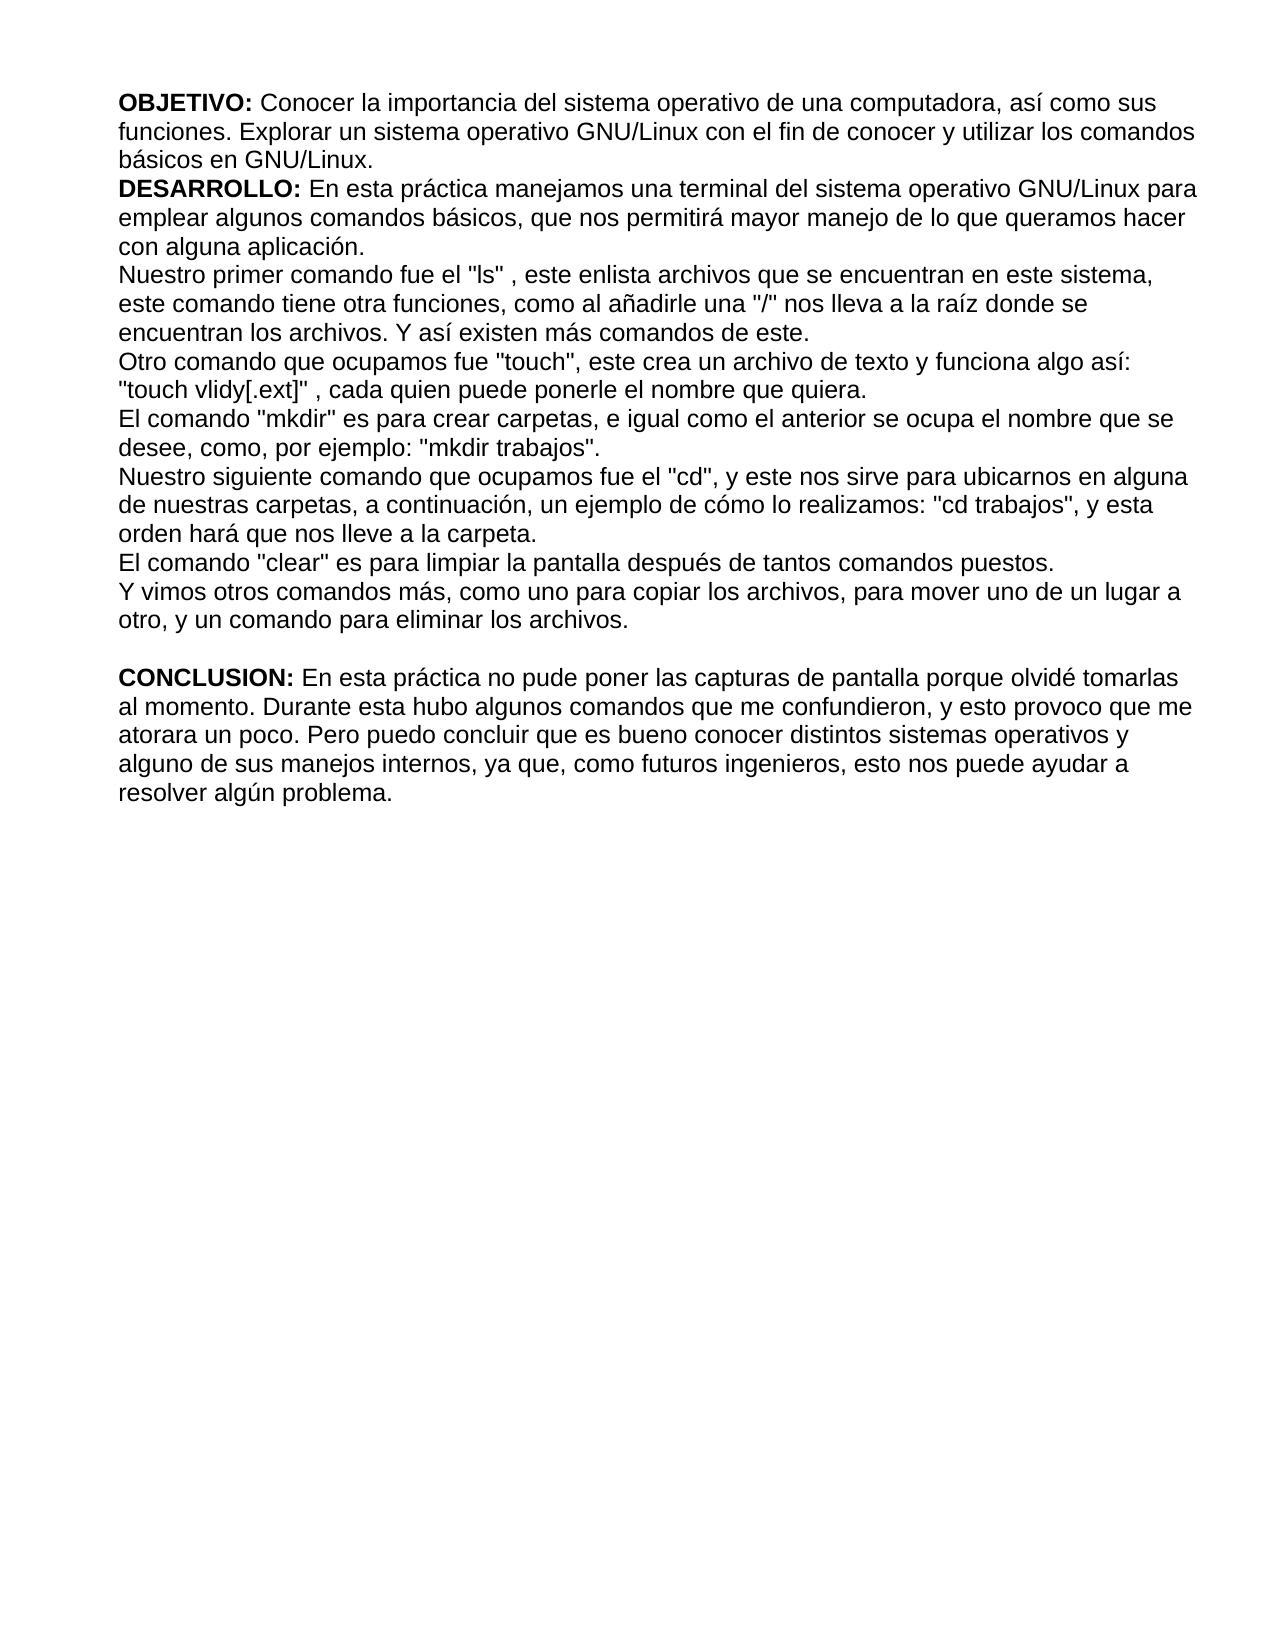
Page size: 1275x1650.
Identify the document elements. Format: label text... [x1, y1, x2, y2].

text El comando "clear" es para limpiar la pantalla después de tantos comandos puestos. [118, 548, 1205, 577]
text El comando "mkdir" es para crear carpetas, e igual como el anterior se ocupa el nombre que se desee, como, por ejemplo: "mkdir trabajos". [118, 404, 1205, 462]
text DESARROLLO: En esta práctica manejamos una terminal del sistema operativo GNU/Linux para emplear algunos comandos básicos, que nos permitirá mayor manejo de lo que queramos hacer con alguna aplicación. [118, 174, 1205, 260]
text Otro comando que ocupamos fue "touch", este crea un archivo de texto y funciona algo así: "touch vlidy[.ext]" , cada quien puede ponerle el nombre que quiera. [118, 347, 1205, 404]
text Nuestro siguiente comando que ocupamos fue el "cd", y este nos sirve para ubicarnos en alguna de nuestras carpetas, a continuación, un ejemplo de cómo lo realizamos: "cd trabajos", y esta orden hará que nos lleve a la carpeta. [118, 462, 1205, 548]
text OBJETIVO: Conocer la importancia del sistema operativo de una computadora, así como sus funciones. Explorar un sistema operativo GNU/Linux con el fin de conocer y utilizar los comandos básicos en GNU/Linux. [118, 88, 1205, 174]
text Nuestro primer comando fue el "ls" , este enlista archivos que se encuentran en este sistema, este comando tiene otra funciones, como al añadirle una "/" nos lleva a la raíz donde se encuentran los archivos. Y así existen más comandos de este. [118, 260, 1205, 347]
text CONCLUSION: En esta práctica no pude poner las capturas de pantalla porque olvidé tomarlas al momento. Durante esta hubo algunos comandos que me confundieron, y esto provoco que me atorara un poco. Pero puedo concluir que es bueno conocer distintos sistemas operativos y alguno de sus manejos internos, ya que, como futuros ingenieros, esto nos puede ayudar a resolver algún problema. [118, 663, 1205, 807]
text Y vimos otros comandos más, como uno para copiar los archivos, para mover uno de un lugar a otro, y un comando para eliminar los archivos. [118, 577, 1205, 634]
